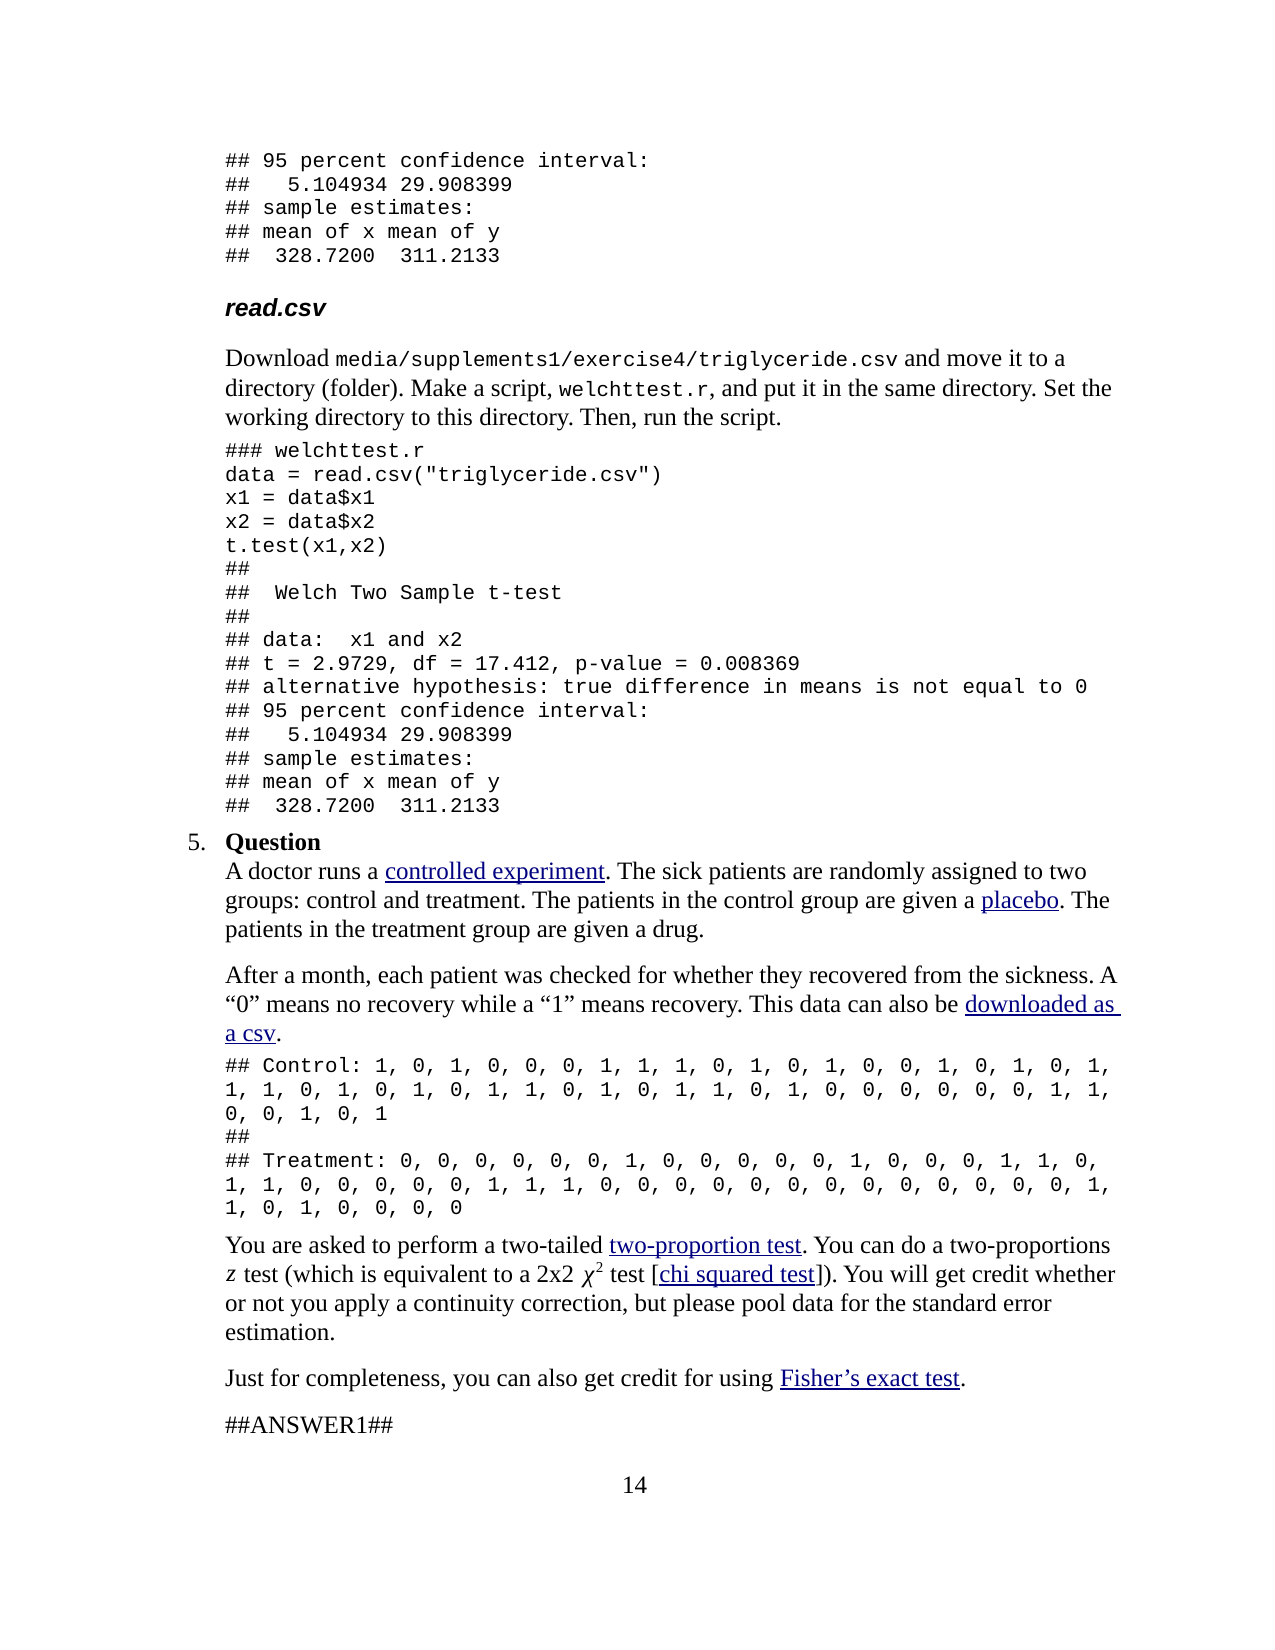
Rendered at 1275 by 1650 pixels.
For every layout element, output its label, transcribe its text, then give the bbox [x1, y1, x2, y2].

list ## 95 percent confidence interval: [187, 700, 1125, 724]
list ##ANSWER1## [187, 1410, 1125, 1439]
list ## 328.7200 311.2133 [187, 244, 1125, 268]
list ## 5.104934 29.908399 [187, 724, 1125, 747]
list ## mean of x mean of y [187, 771, 1125, 795]
list ## t = 2.9729, df = 17.412, p-value = 0.008369 [187, 653, 1125, 677]
list ## alternative hypothesis: true difference in means is not equal to 0 [187, 677, 1125, 700]
list x1 = data$x1 [187, 487, 1125, 511]
list x2 = data$x2 [187, 511, 1125, 535]
list ### welchttest.r [187, 440, 1125, 464]
list data = read.csv("triglyceride.csv") [187, 464, 1125, 487]
list ## Welch Two Sample t-test [187, 582, 1125, 606]
list Download media/supplements1/exercise4/triglyceride.csv and move it to a directory (folder). Make a script, welchttest.r, and put it in the same directory. Set the working directory to this directory. Then, run the script. [187, 343, 1125, 431]
list ## [187, 606, 1125, 629]
list ## 328.7200 311.2133 [187, 795, 1125, 818]
list Question A doctor runs a controlled experiment. The sick patients are randomly assigned to two groups: control and treatment. The patients in the control group are given a placebo. The patients in the treatment group are given a drug. [187, 827, 1125, 942]
list ## 5.104934 29.908399 [187, 174, 1125, 197]
list ## 95 percent confidence interval: [187, 150, 1125, 174]
list ## mean of x mean of y [187, 221, 1125, 244]
list ## [187, 1126, 1125, 1150]
list ## sample estimates: [187, 197, 1125, 221]
list ## Control: 1, 0, 1, 0, 0, 0, 1, 1, 1, 0, 1, 0, 1, 0, 0, 1, 0, 1, 0, 1, 1, 1, 0, 1, 0, 1, 0, 1, 1, 0, 1, 0, 1, 1, 0, 1, 0, 0, 0, 0, 0, 0, 1, 1, 0, 0, 1, 0, 1 [187, 1056, 1125, 1126]
list ## [187, 558, 1125, 582]
list Just for completeness, you can also get credit for using Fisher’s exact test. [187, 1363, 1125, 1392]
list After a month, each patient was checked for whether they recovered from the sickness. A “0” means no recovery while a “1” means recovery. This data can also be downloaded as a csv. [187, 960, 1125, 1047]
list ## sample estimates: [187, 747, 1125, 771]
list You are asked to perform a two-tailed two-proportion test. You can do a two-proportions test (which is equivalent to a 2x2 test [chi squared test]). You will get credit whether or not you apply a continuity correction, but please pool data for the standard error estimation. [187, 1230, 1125, 1346]
subtitle read.csv [187, 293, 1125, 322]
list ## data: x1 and x2 [187, 629, 1125, 653]
list ## Treatment: 0, 0, 0, 0, 0, 0, 1, 0, 0, 0, 0, 0, 1, 0, 0, 0, 1, 1, 0, 1, 1, 0, 0, 0, 0, 0, 1, 1, 1, 0, 0, 0, 0, 0, 0, 0, 0, 0, 0, 0, 0, 0, 1, 1, 0, 1, 0, 0, 0, 0 [187, 1150, 1125, 1221]
list t.test(x1,x2) [187, 535, 1125, 558]
